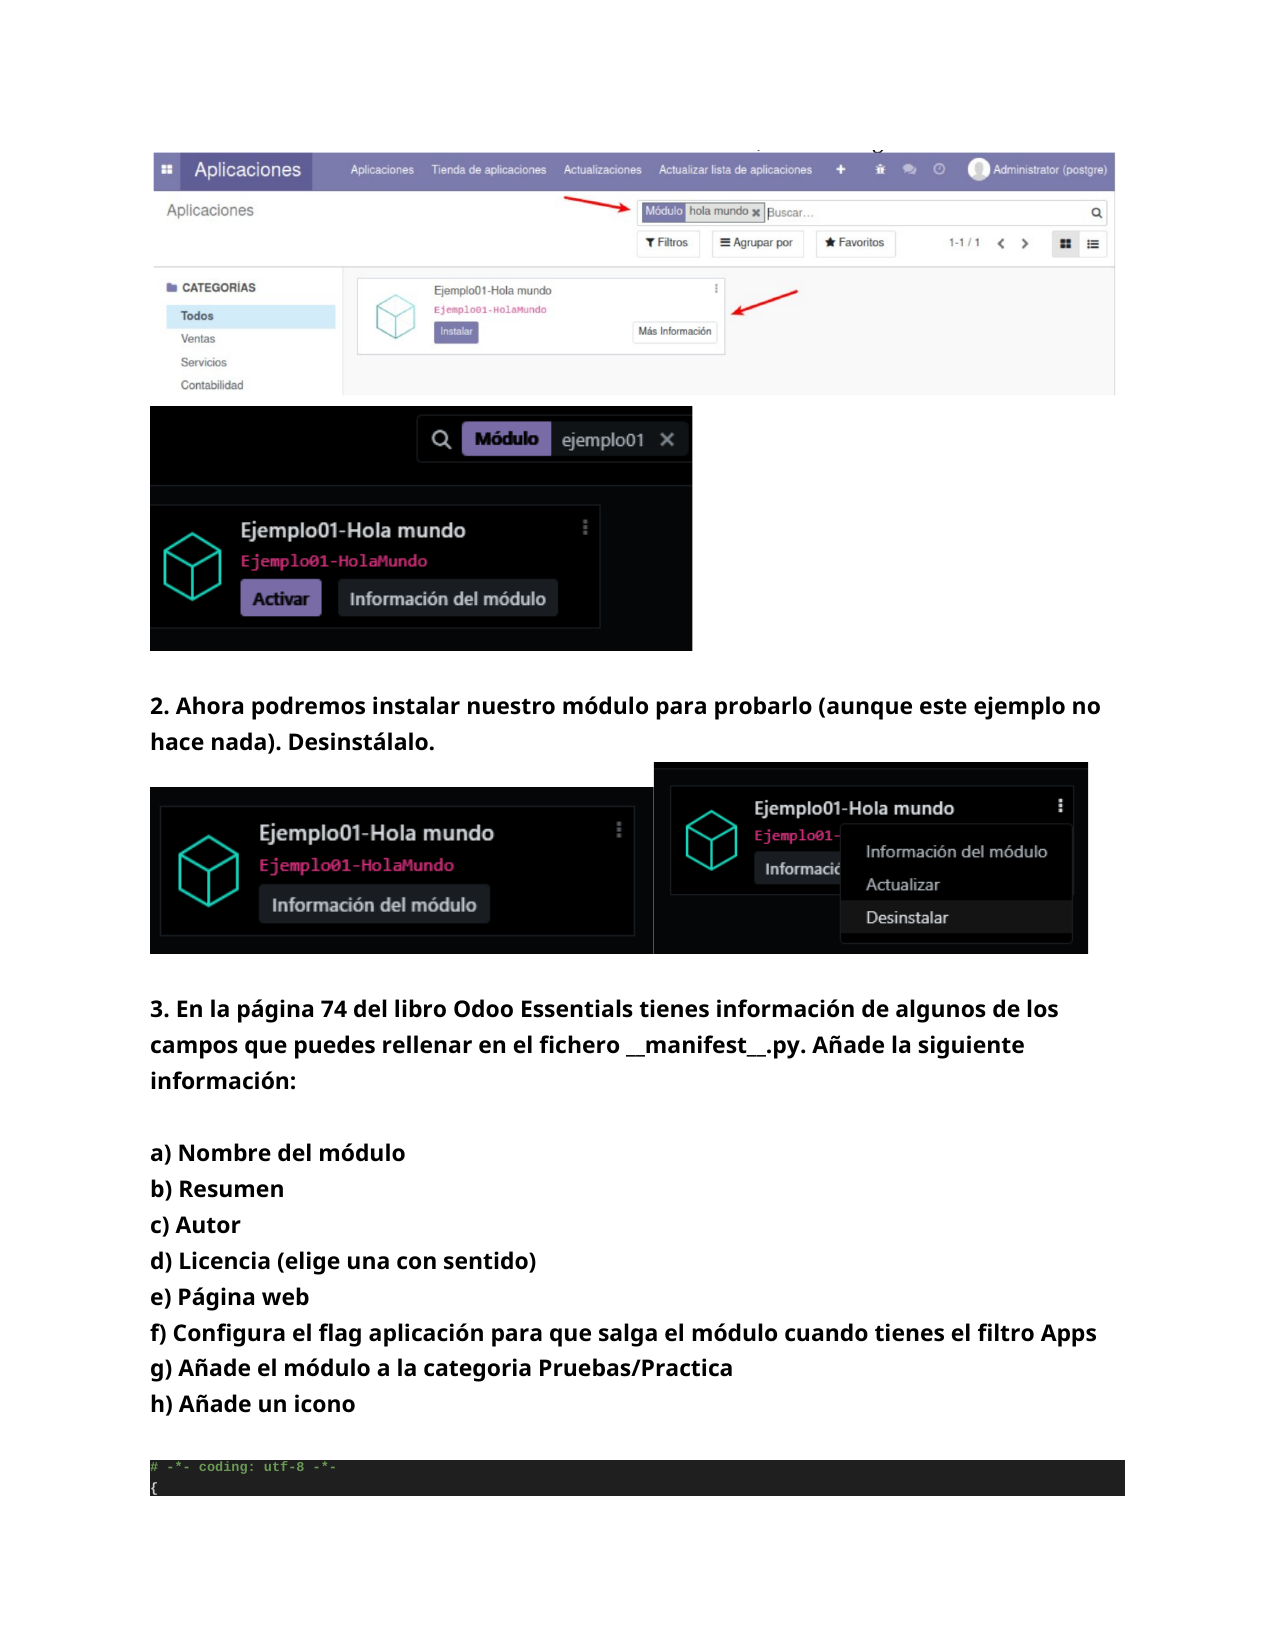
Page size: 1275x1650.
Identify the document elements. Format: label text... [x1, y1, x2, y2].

text a) Nombre del módulo [150, 1137, 1125, 1168]
text 2. Ahora podremos instalar nuestro módulo para probarlo (aunque este ejemplo no [150, 690, 1125, 721]
text 3. En la página 74 del libro Odoo Essentials tienes información de algunos de los campos que puedes rellenar en el fichero __manifest__.py. Añade la siguiente información: [150, 993, 1125, 1096]
text g) Añade el módulo a la categoria Pruebas/Practica [150, 1352, 1125, 1384]
picture [150, 762, 1089, 954]
text # -*- coding: utf-8 -*- [150, 1460, 1125, 1476]
text { [150, 1481, 1125, 1496]
text f) Configura el flag aplicación para que salga el módulo cuando tienes el filtro Apps [150, 1316, 1125, 1348]
picture [150, 406, 693, 651]
picture [150, 150, 1125, 402]
text c) Autor [150, 1209, 1125, 1240]
text b) Resumen [150, 1173, 1125, 1204]
text h) Añade un icono [150, 1388, 1125, 1419]
text hace nada). Desinstálalo. [150, 726, 1125, 757]
text d) Licencia (elige una con sentido) [150, 1244, 1125, 1276]
text e) Página web [150, 1281, 1125, 1312]
